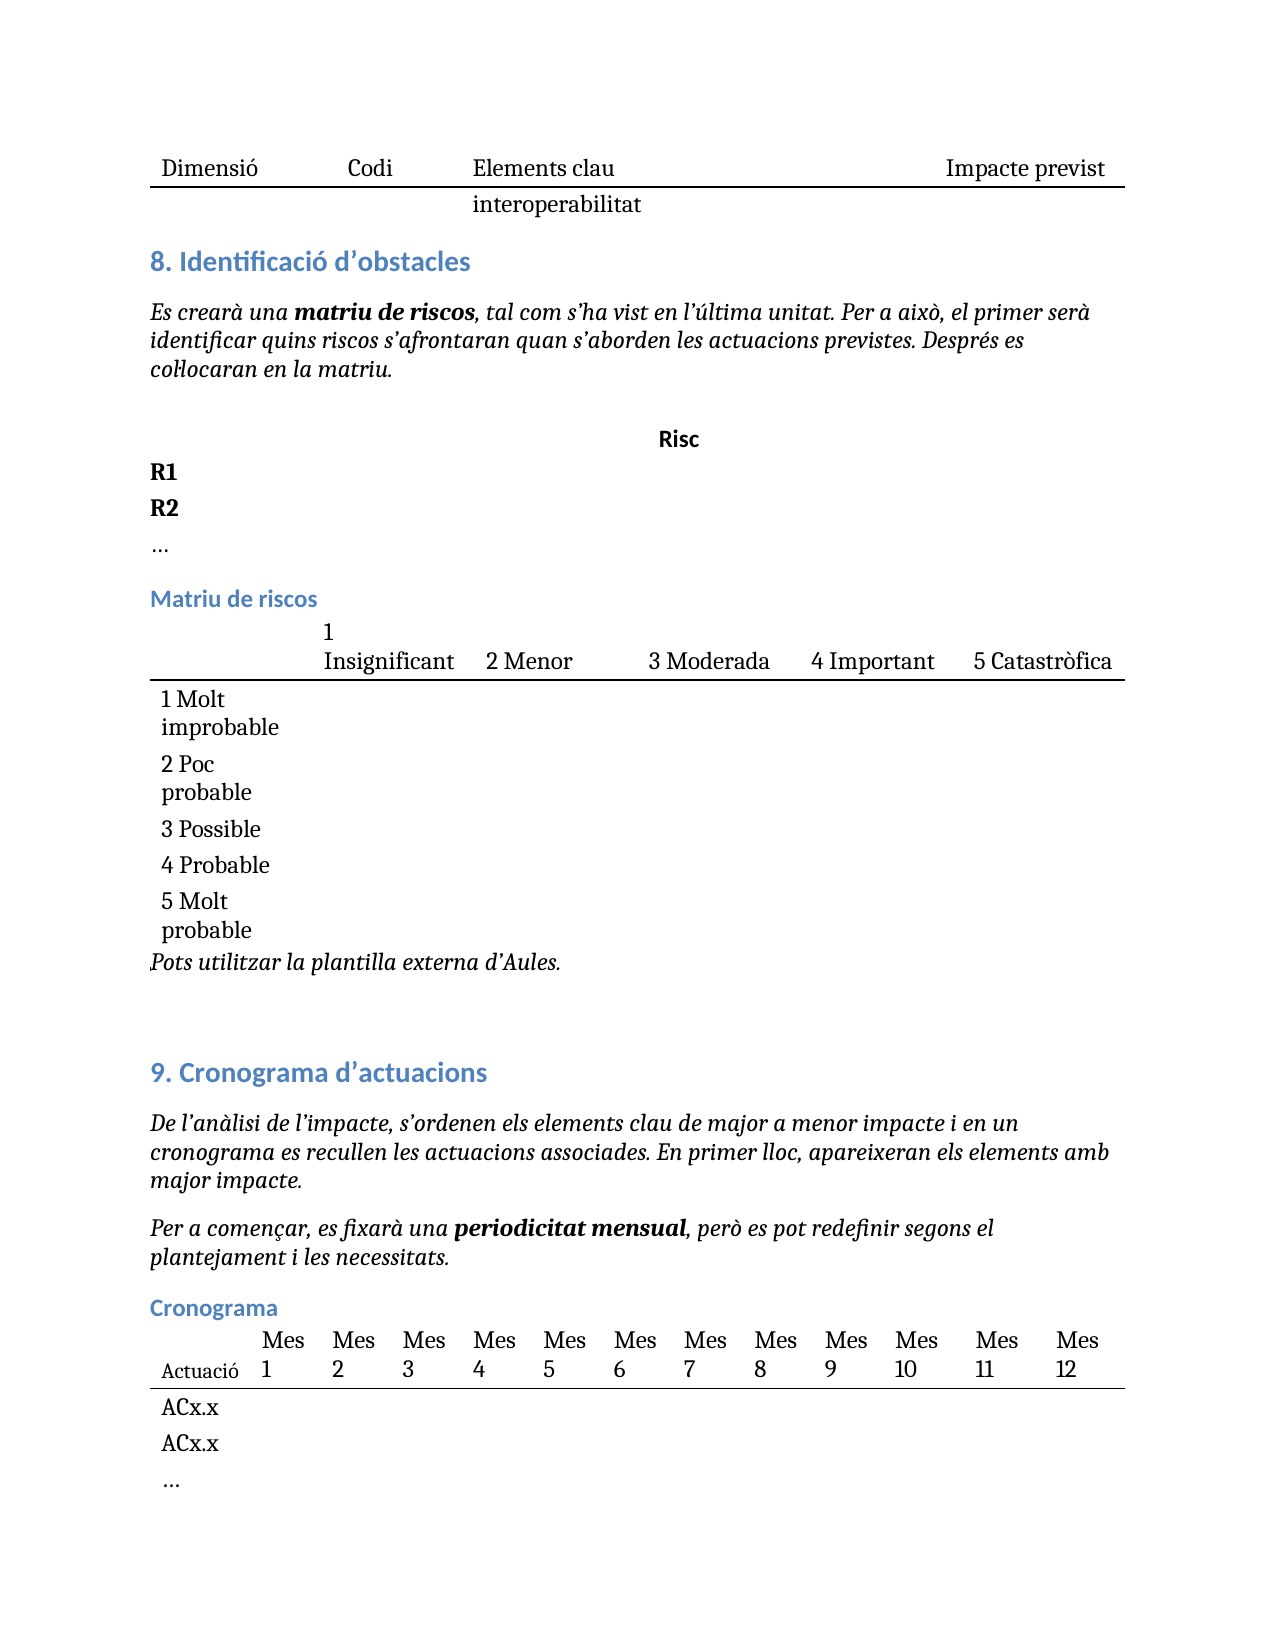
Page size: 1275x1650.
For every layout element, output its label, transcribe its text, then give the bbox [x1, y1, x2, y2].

table_cell [934, 188, 1125, 222]
table_cell [532, 1389, 602, 1425]
table_cell [800, 883, 962, 948]
table_header Actuació [150, 1323, 250, 1387]
table_cell [321, 1462, 391, 1498]
table_cell [1045, 1425, 1125, 1462]
table_cell [743, 1425, 813, 1462]
table_cell [532, 1425, 602, 1462]
table_cell ACx.x [150, 1389, 250, 1425]
table_cell [963, 681, 1125, 746]
table_cell [1045, 1389, 1125, 1425]
table_cell [321, 1389, 391, 1425]
table_header Mes 1 [250, 1323, 321, 1387]
subtitle 9. Cronograma d’actuacions [150, 1054, 1125, 1090]
table_header [150, 403, 233, 454]
table_cell R1 [150, 454, 233, 490]
table_cell [813, 1462, 884, 1498]
table_cell [532, 1462, 602, 1498]
table_cell R2 [150, 490, 233, 527]
table_cell [321, 1425, 391, 1462]
table_cell [800, 811, 962, 847]
table_header Mes 2 [321, 1323, 391, 1387]
table_cell [313, 847, 475, 883]
table_cell [1045, 1462, 1125, 1498]
table_cell [963, 847, 1125, 883]
text Pots utilitzar la plantilla externa d’Aules. [150, 948, 1125, 977]
table_header Mes 6 [602, 1323, 672, 1387]
table_header Elements clau [461, 150, 934, 186]
table_cell [250, 1425, 321, 1462]
table_cell [475, 883, 637, 948]
table_cell [391, 1425, 462, 1462]
table_cell [475, 681, 637, 746]
table_header Mes 8 [743, 1323, 813, 1387]
table_cell [743, 1389, 813, 1425]
table_cell [964, 1462, 1044, 1498]
table_header Risc [233, 403, 1125, 454]
table_cell [638, 746, 800, 811]
table_header Mes 4 [462, 1323, 532, 1387]
subtitle Matriu de riscos [150, 584, 1125, 614]
table_cell [673, 1462, 743, 1498]
table_cell [475, 746, 637, 811]
table_header Mes 12 [1045, 1323, 1125, 1387]
table_cell [233, 527, 1125, 563]
table_cell [250, 1389, 321, 1425]
table_header Codi [337, 150, 461, 186]
table_cell [638, 681, 800, 746]
table_cell [963, 811, 1125, 847]
table_header 1 Insignificant [313, 614, 475, 679]
table_cell [250, 1462, 321, 1498]
table_cell [475, 847, 637, 883]
table_cell [963, 746, 1125, 811]
table_cell [462, 1462, 532, 1498]
table_cell [462, 1389, 532, 1425]
text Es crearà una matriu de riscos, tal com s’ha vist en l’última unitat. Per a això, el primer serà identificar quins riscos s’afrontaran quan s’aborden les actuacions previstes. Després es col·locaran en la matriu. [150, 298, 1125, 384]
table_header Mes 5 [532, 1323, 602, 1387]
table_header Dimensió [150, 150, 337, 186]
table_cell [813, 1425, 884, 1462]
table_cell [964, 1389, 1044, 1425]
table_cell [800, 746, 962, 811]
table_header Impacte previst [934, 150, 1125, 186]
table_cell [313, 746, 475, 811]
table_cell [884, 1389, 964, 1425]
table_cell [743, 1462, 813, 1498]
table_cell [800, 681, 962, 746]
table_header Mes 7 [673, 1323, 743, 1387]
table_cell 1 Molt improbable [150, 681, 312, 746]
table_cell [884, 1425, 964, 1462]
table_cell [233, 454, 1125, 490]
table_cell [602, 1462, 672, 1498]
table_header 3 Moderada [638, 614, 800, 679]
table_cell [462, 1425, 532, 1462]
table_cell [391, 1389, 462, 1425]
table_header [150, 614, 312, 679]
table_cell [475, 811, 637, 847]
table_cell interoperabilitat [461, 188, 934, 222]
table_cell [673, 1425, 743, 1462]
table_header Mes 11 [964, 1323, 1044, 1387]
table_header Mes 9 [813, 1323, 884, 1387]
table_cell [391, 1462, 462, 1498]
table_cell [813, 1389, 884, 1425]
table_cell [800, 847, 962, 883]
table_header 2 Menor [475, 614, 637, 679]
text De l’anàlisi de l’impacte, s’ordenen els elements clau de major a menor impacte i en un cronograma es recullen les actuacions associades. En primer lloc, apareixeran els elements amb major impacte. [150, 1109, 1125, 1195]
table_cell [313, 811, 475, 847]
table_cell ACx.x [150, 1425, 250, 1462]
table_cell [964, 1425, 1044, 1462]
table_cell [673, 1389, 743, 1425]
table_header Mes 10 [884, 1323, 964, 1387]
subtitle Cronograma [150, 1292, 1125, 1322]
table_cell [638, 811, 800, 847]
table_cell 2 Poc probable [150, 746, 312, 811]
table_cell [963, 883, 1125, 948]
table_cell [638, 847, 800, 883]
table_cell [638, 883, 800, 948]
table_cell 4 Probable [150, 847, 312, 883]
subtitle 8. Identificació d’obstacles [150, 243, 1125, 279]
table_cell [884, 1462, 964, 1498]
table_cell [602, 1425, 672, 1462]
table_header 5 Catastròfica [963, 614, 1125, 679]
text Per a començar, es fixarà una periodicitat mensual, però es pot redefinir segons el plantejament i les necessitats. [150, 1214, 1125, 1271]
table_cell 3 Possible [150, 811, 312, 847]
table_cell … [150, 527, 233, 563]
table_cell … [150, 1462, 250, 1498]
table_cell [602, 1389, 672, 1425]
table_cell [233, 490, 1125, 527]
table_cell [313, 883, 475, 948]
table_header Mes 3 [391, 1323, 462, 1387]
table_header 4 Important [800, 614, 962, 679]
table_cell 5 Molt probable [150, 883, 312, 948]
table_cell [313, 681, 475, 746]
table_cell [337, 188, 461, 222]
